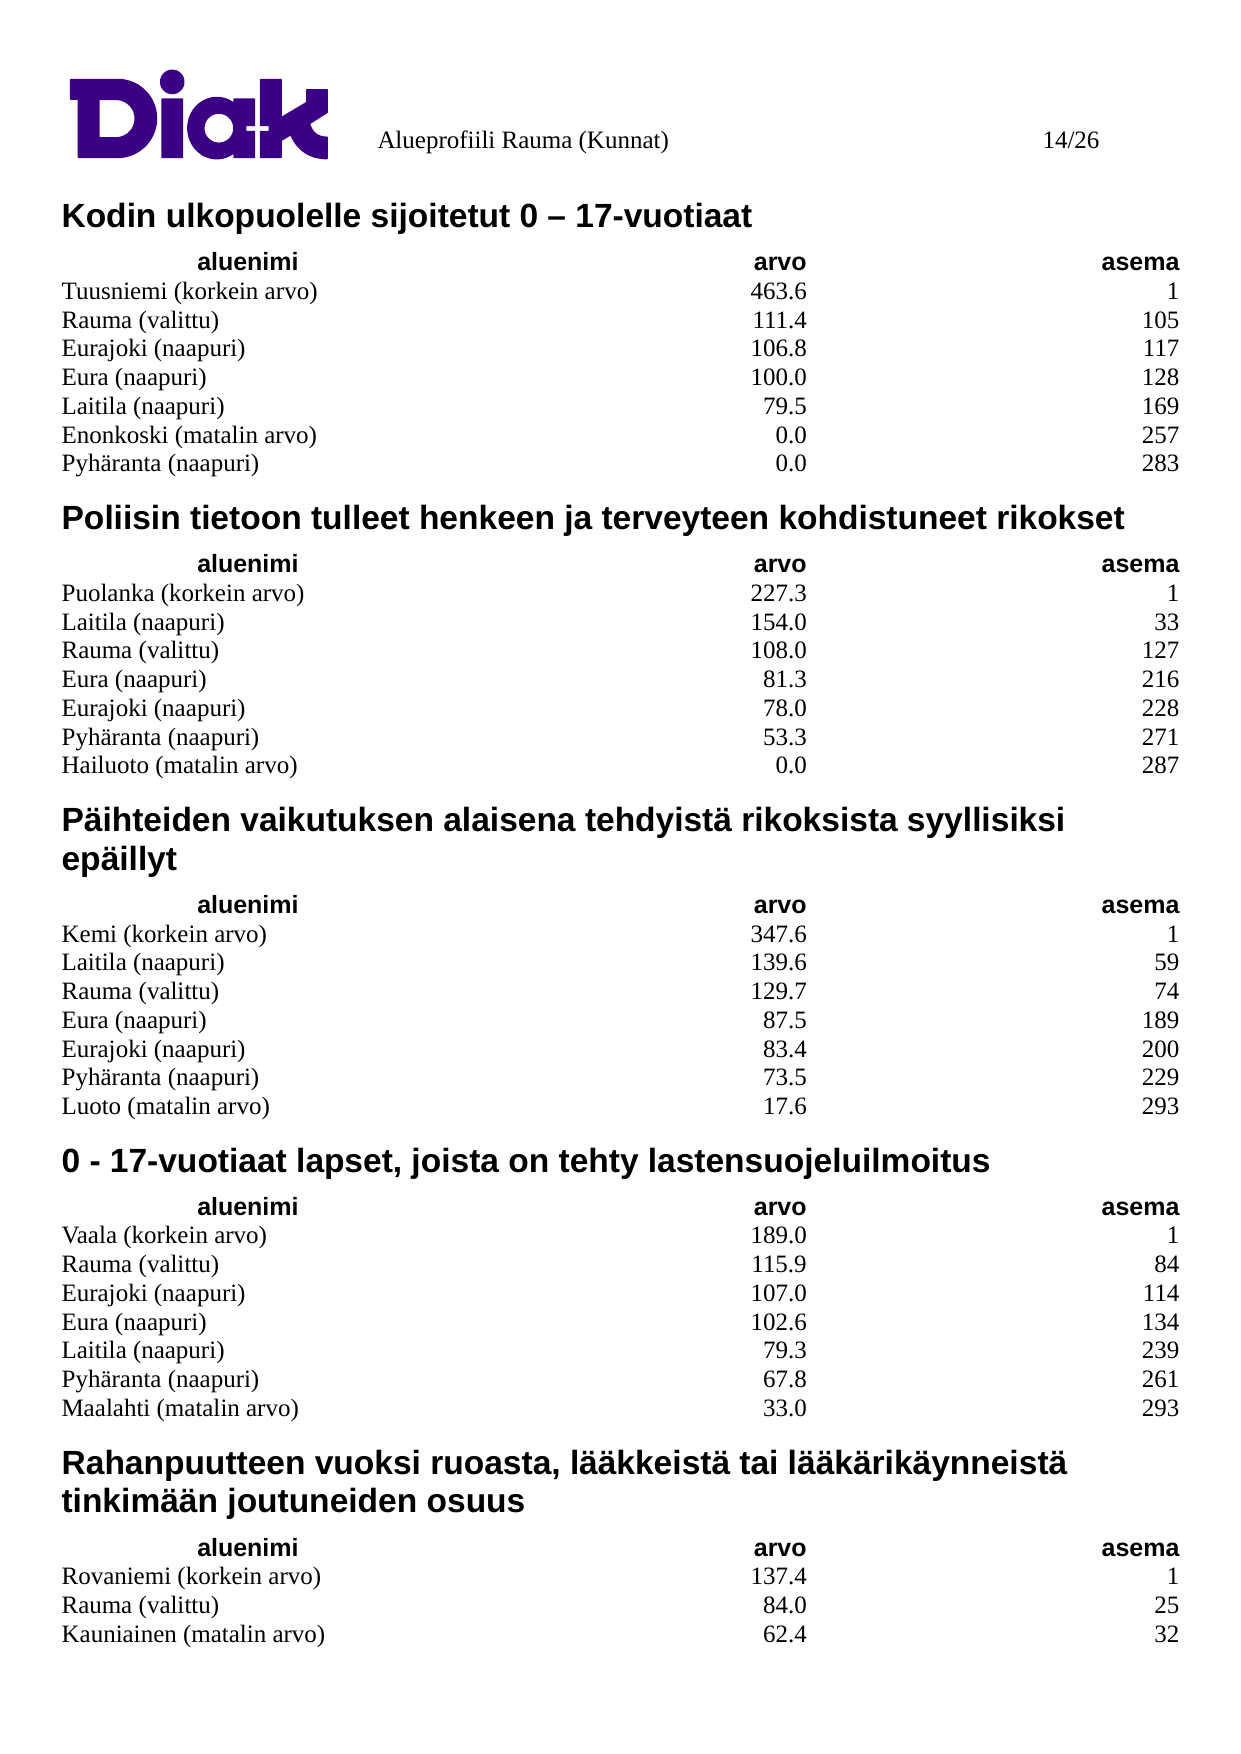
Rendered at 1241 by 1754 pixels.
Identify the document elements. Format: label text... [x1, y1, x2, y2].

table_cell 200 [806, 1034, 1179, 1062]
table_cell Pyhäranta (naapuri) [61, 449, 434, 477]
table_cell 73.5 [434, 1063, 806, 1091]
table_cell 347.6 [434, 919, 806, 947]
table_cell 463.6 [434, 276, 806, 305]
table_cell 154.0 [434, 607, 806, 636]
table_cell Eura (naapuri) [61, 664, 434, 693]
table_cell 293 [806, 1091, 1179, 1120]
table_cell 32 [806, 1619, 1179, 1647]
table_cell 1 [806, 1221, 1179, 1249]
table_cell 216 [806, 664, 1179, 693]
table_cell Pyhäranta (naapuri) [61, 722, 434, 751]
table_cell Rovaniemi (korkein arvo) [61, 1561, 434, 1590]
table_cell 257 [806, 420, 1179, 448]
table_cell Eura (naapuri) [61, 1005, 434, 1034]
subtitle Päihteiden vaikutuksen alaisena tehdyistä rikoksista syyllisiksi epäillyt [61, 800, 1179, 877]
table_cell 100.0 [434, 362, 806, 391]
table_cell 59 [806, 948, 1179, 976]
table_cell 271 [806, 722, 1179, 751]
table_header arvo [434, 1192, 806, 1221]
table_cell 81.3 [434, 664, 806, 693]
table_header aluenimi [61, 247, 434, 276]
table_cell 105 [806, 305, 1179, 333]
table_cell 293 [806, 1393, 1179, 1422]
table_cell Laitila (naapuri) [61, 607, 434, 636]
table_header arvo [434, 890, 806, 919]
table_cell Hailuoto (matalin arvo) [61, 751, 434, 779]
table_cell 106.8 [434, 334, 806, 362]
table_cell 102.6 [434, 1307, 806, 1336]
table_cell 114 [806, 1278, 1179, 1307]
table_cell Enonkoski (matalin arvo) [61, 420, 434, 448]
table_cell 111.4 [434, 305, 806, 333]
table_cell Eurajoki (naapuri) [61, 693, 434, 722]
table_cell 25 [806, 1590, 1179, 1619]
table_cell 169 [806, 391, 1179, 420]
table_cell Eurajoki (naapuri) [61, 1278, 434, 1307]
table_cell Laitila (naapuri) [61, 1336, 434, 1364]
table_cell 87.5 [434, 1005, 806, 1034]
table_cell Pyhäranta (naapuri) [61, 1364, 434, 1393]
table_header aluenimi [61, 549, 434, 578]
table_cell 239 [806, 1336, 1179, 1364]
subtitle Rahanpuutteen vuoksi ruoasta, lääkkeistä tai lääkärikäynneistä tinkimään joutuneiden osuus [61, 1443, 1179, 1520]
table_cell 53.3 [434, 722, 806, 751]
table_cell 108.0 [434, 636, 806, 664]
table_cell 33.0 [434, 1393, 806, 1422]
table_cell 189.0 [434, 1221, 806, 1249]
table_cell Laitila (naapuri) [61, 948, 434, 976]
table_cell Rauma (valittu) [61, 305, 434, 333]
table_cell 78.0 [434, 693, 806, 722]
table_cell 139.6 [434, 948, 806, 976]
table_cell 283 [806, 449, 1179, 477]
table_cell 127 [806, 636, 1179, 664]
subtitle Poliisin tietoon tulleet henkeen ja terveyteen kohdistuneet rikokset [61, 498, 1179, 537]
table_cell Rauma (valittu) [61, 976, 434, 1005]
table_cell 287 [806, 751, 1179, 779]
table_cell 62.4 [434, 1619, 806, 1647]
table_cell 134 [806, 1307, 1179, 1336]
table_cell 128 [806, 362, 1179, 391]
table_cell Rauma (valittu) [61, 1590, 434, 1619]
table_cell 1 [806, 578, 1179, 607]
table_cell 79.3 [434, 1336, 806, 1364]
table_cell 0.0 [434, 420, 806, 448]
table_cell Rauma (valittu) [61, 636, 434, 664]
table_cell 84.0 [434, 1590, 806, 1619]
table_cell 17.6 [434, 1091, 806, 1120]
table_cell 189 [806, 1005, 1179, 1034]
table_cell Eurajoki (naapuri) [61, 334, 434, 362]
table_cell 0.0 [434, 751, 806, 779]
subtitle 0 - 17-vuotiaat lapset, joista on tehty lastensuojeluilmoitus [61, 1141, 1179, 1179]
table_cell 67.8 [434, 1364, 806, 1393]
table_cell Eurajoki (naapuri) [61, 1034, 434, 1062]
table_cell 228 [806, 693, 1179, 722]
table_cell 117 [806, 334, 1179, 362]
table_cell 1 [806, 276, 1179, 305]
table_cell Eura (naapuri) [61, 362, 434, 391]
table_header asema [806, 247, 1179, 276]
table_cell Laitila (naapuri) [61, 391, 434, 420]
subtitle Kodin ulkopuolelle sijoitetut 0 – 17-vuotiaat [61, 196, 1179, 235]
table_header asema [806, 1533, 1179, 1561]
table_cell 129.7 [434, 976, 806, 1005]
table_cell 227.3 [434, 578, 806, 607]
table_cell Eura (naapuri) [61, 1307, 434, 1336]
table_cell 261 [806, 1364, 1179, 1393]
table_cell Tuusniemi (korkein arvo) [61, 276, 434, 305]
table_cell Kemi (korkein arvo) [61, 919, 434, 947]
table_cell 0.0 [434, 449, 806, 477]
table_cell Kauniainen (matalin arvo) [61, 1619, 434, 1647]
table_header asema [806, 890, 1179, 919]
table_header aluenimi [61, 1533, 434, 1561]
table_cell 115.9 [434, 1249, 806, 1278]
table_header aluenimi [61, 890, 434, 919]
table_cell 74 [806, 976, 1179, 1005]
table_cell 107.0 [434, 1278, 806, 1307]
table_cell 84 [806, 1249, 1179, 1278]
table_cell Pyhäranta (naapuri) [61, 1063, 434, 1091]
table_header arvo [434, 1533, 806, 1561]
table_header asema [806, 549, 1179, 578]
table_header arvo [434, 549, 806, 578]
table_cell Luoto (matalin arvo) [61, 1091, 434, 1120]
table_header asema [806, 1192, 1179, 1221]
table_cell 229 [806, 1063, 1179, 1091]
table_cell 83.4 [434, 1034, 806, 1062]
table_cell Puolanka (korkein arvo) [61, 578, 434, 607]
table_cell 1 [806, 919, 1179, 947]
table_cell Maalahti (matalin arvo) [61, 1393, 434, 1422]
table_cell Vaala (korkein arvo) [61, 1221, 434, 1249]
table_cell 137.4 [434, 1561, 806, 1590]
table_cell 1 [806, 1561, 1179, 1590]
table_header aluenimi [61, 1192, 434, 1221]
table_cell Rauma (valittu) [61, 1249, 434, 1278]
table_cell 33 [806, 607, 1179, 636]
table_cell 79.5 [434, 391, 806, 420]
table_header arvo [434, 247, 806, 276]
